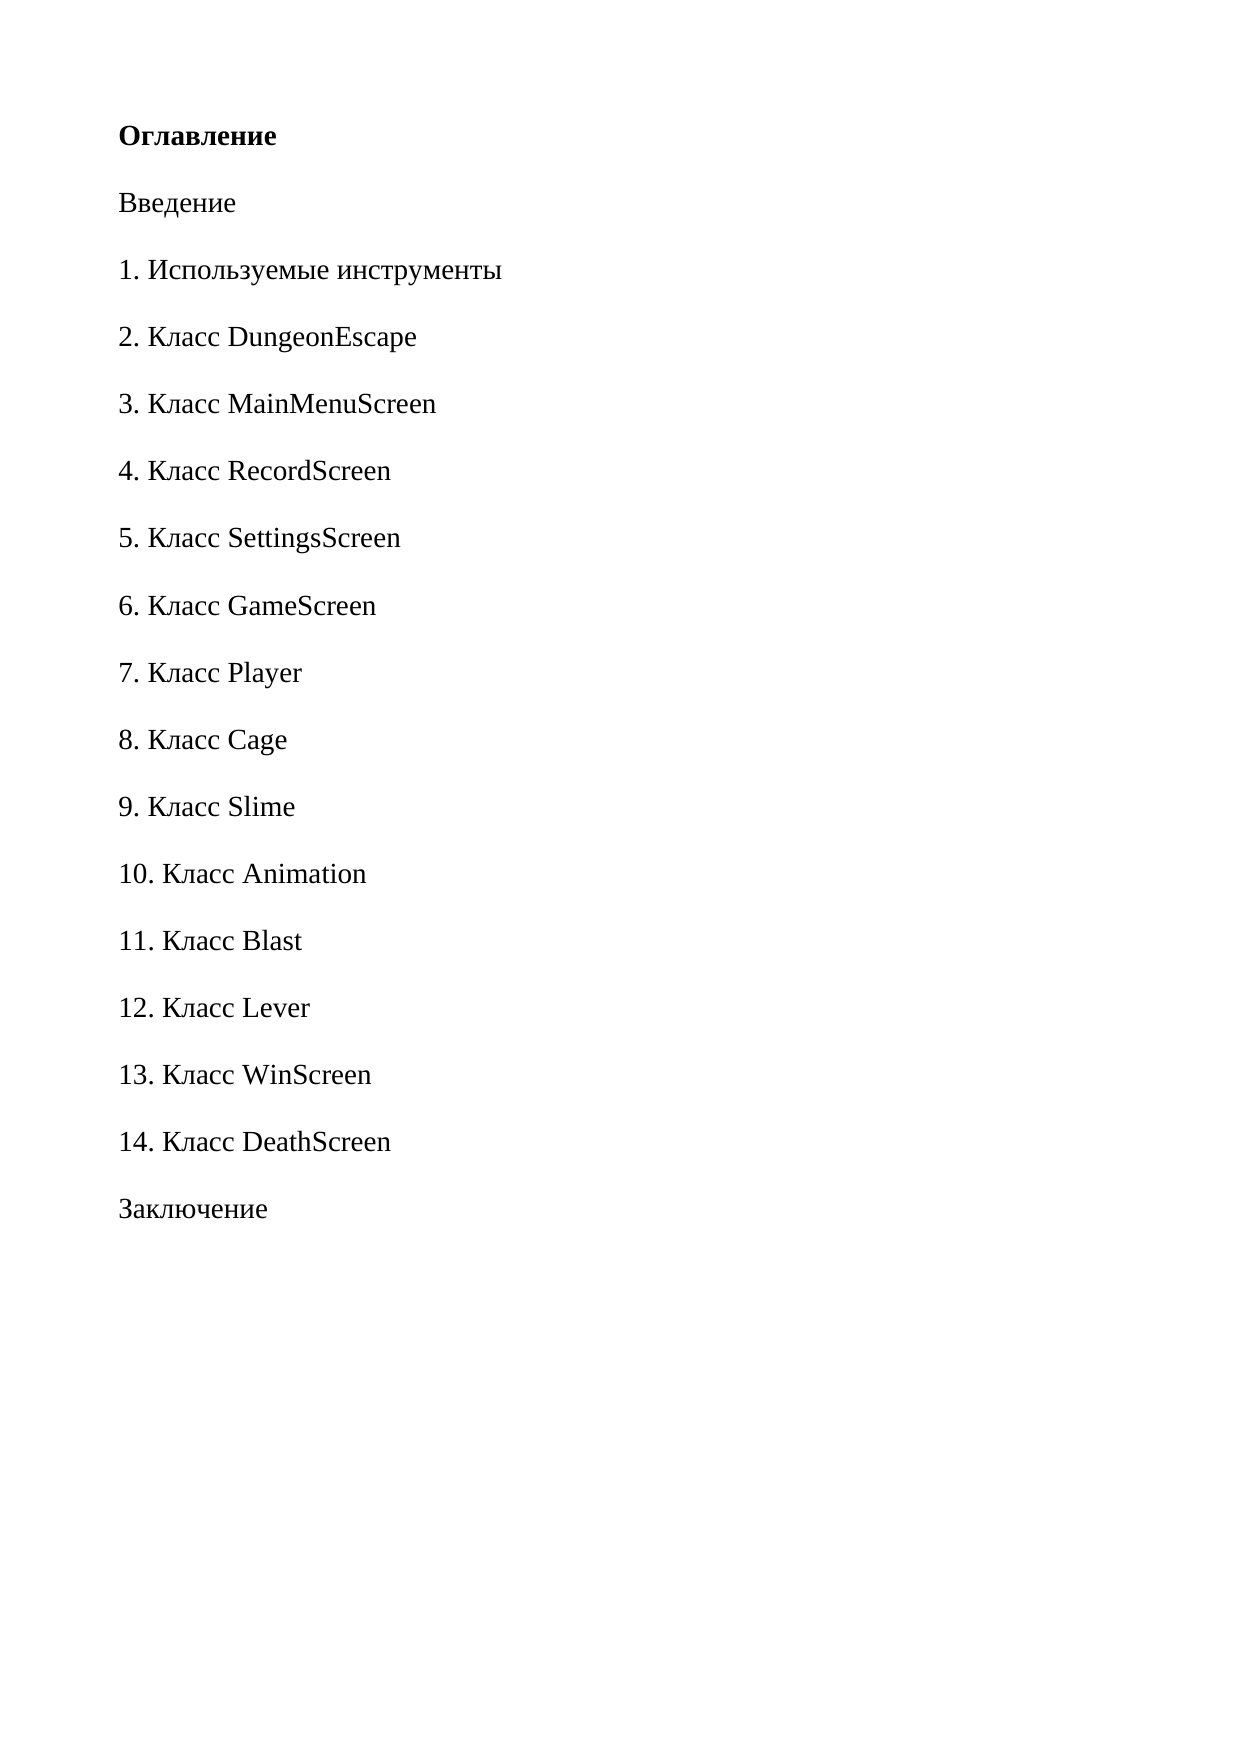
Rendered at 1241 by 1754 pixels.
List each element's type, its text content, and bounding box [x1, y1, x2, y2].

text 8. Класс Cage [118, 722, 1122, 755]
text 12. Класс Lever [118, 990, 1122, 1024]
text Введение [118, 185, 1122, 219]
text 10. Класс Animation [118, 856, 1122, 889]
text 4. Класс RecordScreen [118, 453, 1122, 487]
text 5. Класс SettingsScreen [118, 521, 1122, 554]
text Оглавление [118, 118, 1122, 152]
text 6. Класс GameScreen [118, 588, 1122, 621]
text 3. Класс MainMenuScreen [118, 386, 1122, 420]
text Заключение [118, 1191, 1122, 1225]
text 14. Класс DeathScreen [118, 1124, 1122, 1158]
text 13. Класс WinScreen [118, 1057, 1122, 1091]
text 9. Класс Slime [118, 789, 1122, 822]
text 1. Используемые инструменты [118, 252, 1122, 286]
text 7. Класс Player [118, 655, 1122, 688]
text 2. Класс DungeonEscape [118, 319, 1122, 353]
text 11. Класс Blast [118, 923, 1122, 957]
